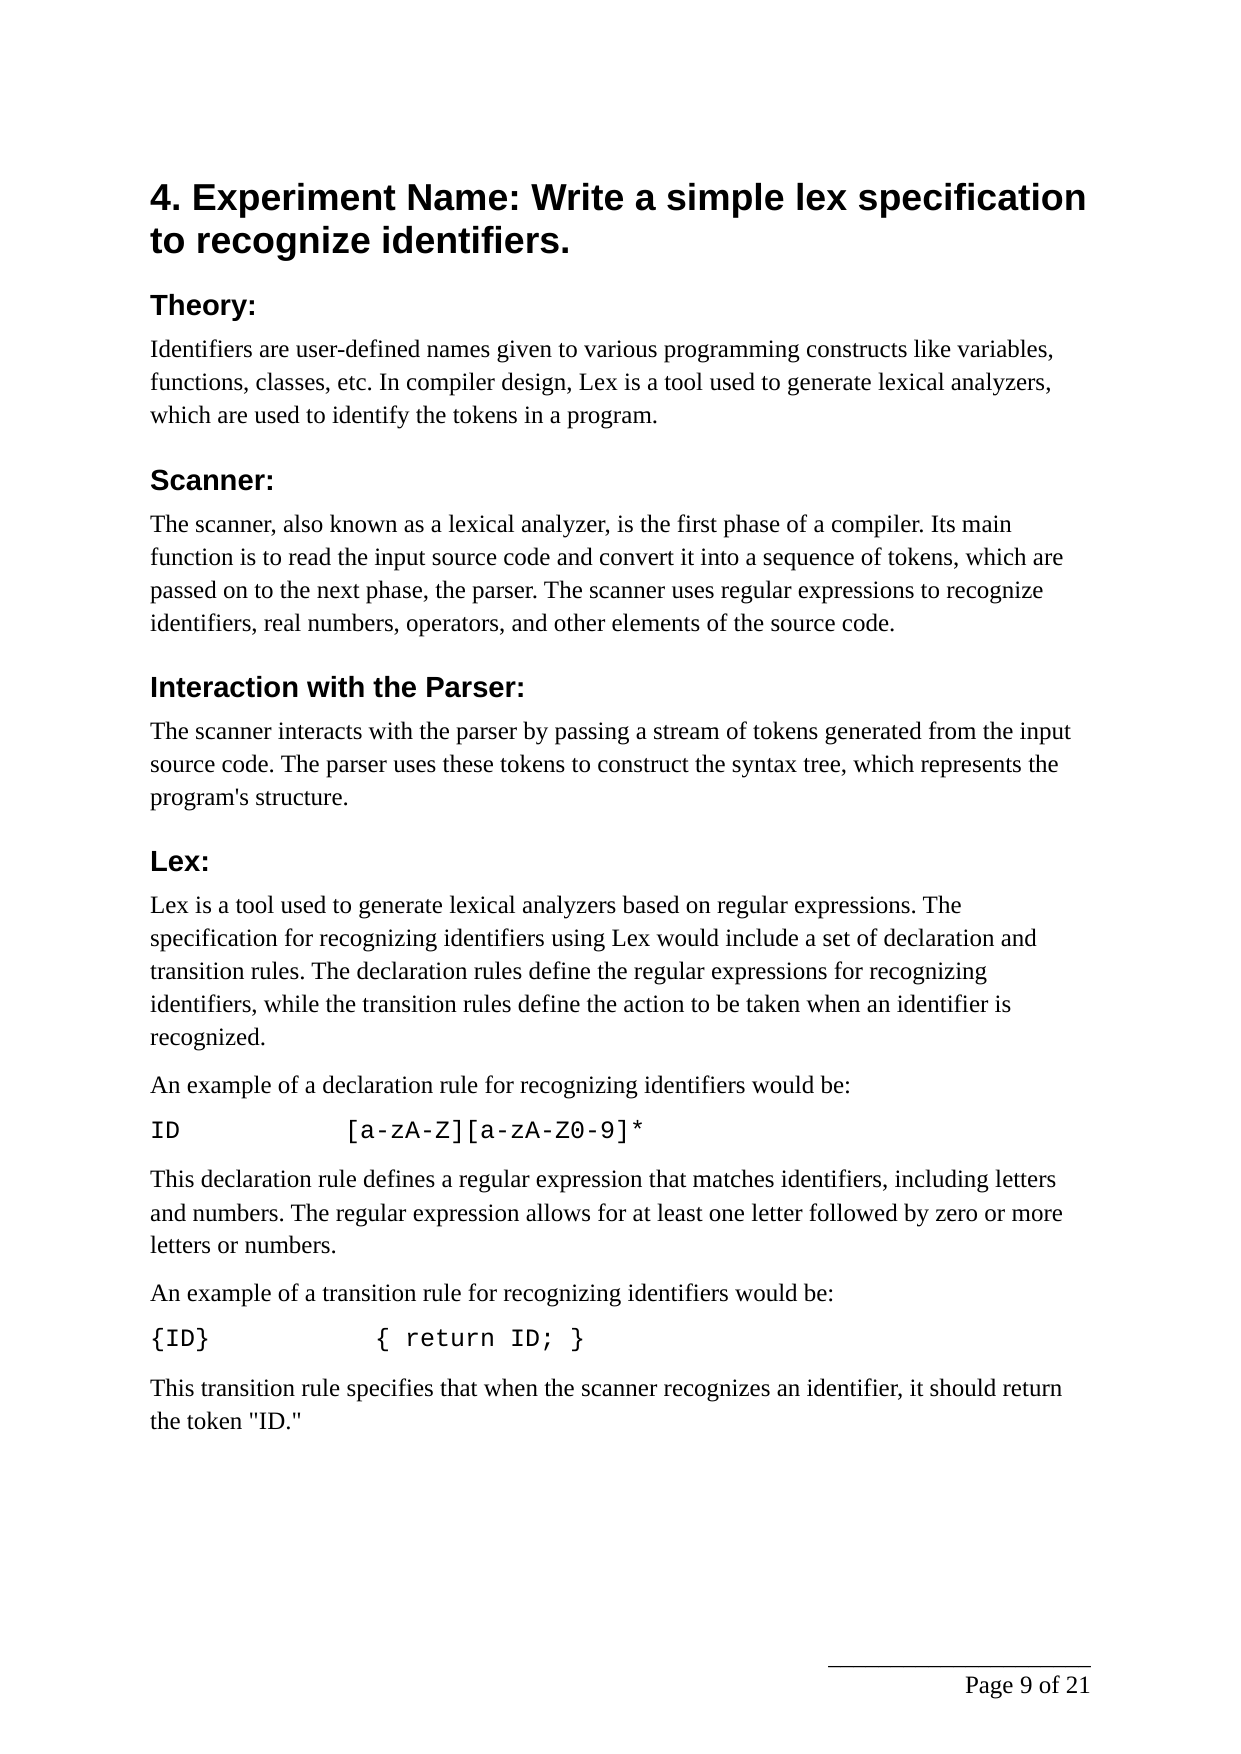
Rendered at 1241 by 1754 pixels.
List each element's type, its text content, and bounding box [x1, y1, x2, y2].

subtitle Interaction with the Parser: [150, 670, 1091, 703]
text The scanner, also known as a lexical analyzer, is the first phase of a compiler. Its main function is to read the input source code and convert it into a sequence of tokens, which are passed on to the next phase, the parser. The scanner uses regular expressions to recognize identifiers, real numbers, operators, and other elements of the source code. [150, 509, 1091, 636]
text ID [a-zA-Z][a-zA-Z0-9]* [150, 1117, 1091, 1146]
subtitle 4. Experiment Name: Write a simple lex specification to recognize identifiers. [150, 175, 1091, 261]
text Identifiers are user-defined names given to various programming constructs like variables, functions, classes, etc. In compiler design, Lex is a tool used to generate lexical analyzers, which are used to identify the tokens in a program. [150, 334, 1091, 429]
subtitle Scanner: [150, 463, 1091, 496]
text The scanner interacts with the parser by passing a stream of tokens generated from the input source code. The parser uses these tokens to construct the syntax tree, which represents the program's structure. [150, 716, 1091, 811]
subtitle Theory: [150, 288, 1091, 322]
subtitle Lex: [150, 844, 1091, 878]
text {ID} { return ID; } [150, 1326, 1091, 1354]
text This transition rule specifies that when the scanner recognizes an identifier, it should return the token "ID." [150, 1373, 1091, 1435]
text An example of a declaration rule for recognizing identifiers would be: [150, 1070, 1091, 1099]
text An example of a transition rule for recognizing identifiers would be: [150, 1278, 1091, 1307]
text Lex is a tool used to generate lexical analyzers based on regular expressions. The specification for recognizing identifiers using Lex would include a set of declaration and transition rules. The declaration rules define the regular expressions for recognizing identifiers, while the transition rules define the action to be taken when an identifier is recognized. [150, 890, 1091, 1051]
text This declaration rule defines a regular expression that matches identifiers, including letters and numbers. The regular expression allows for at least one letter followed by zero or more letters or numbers. [150, 1164, 1091, 1259]
